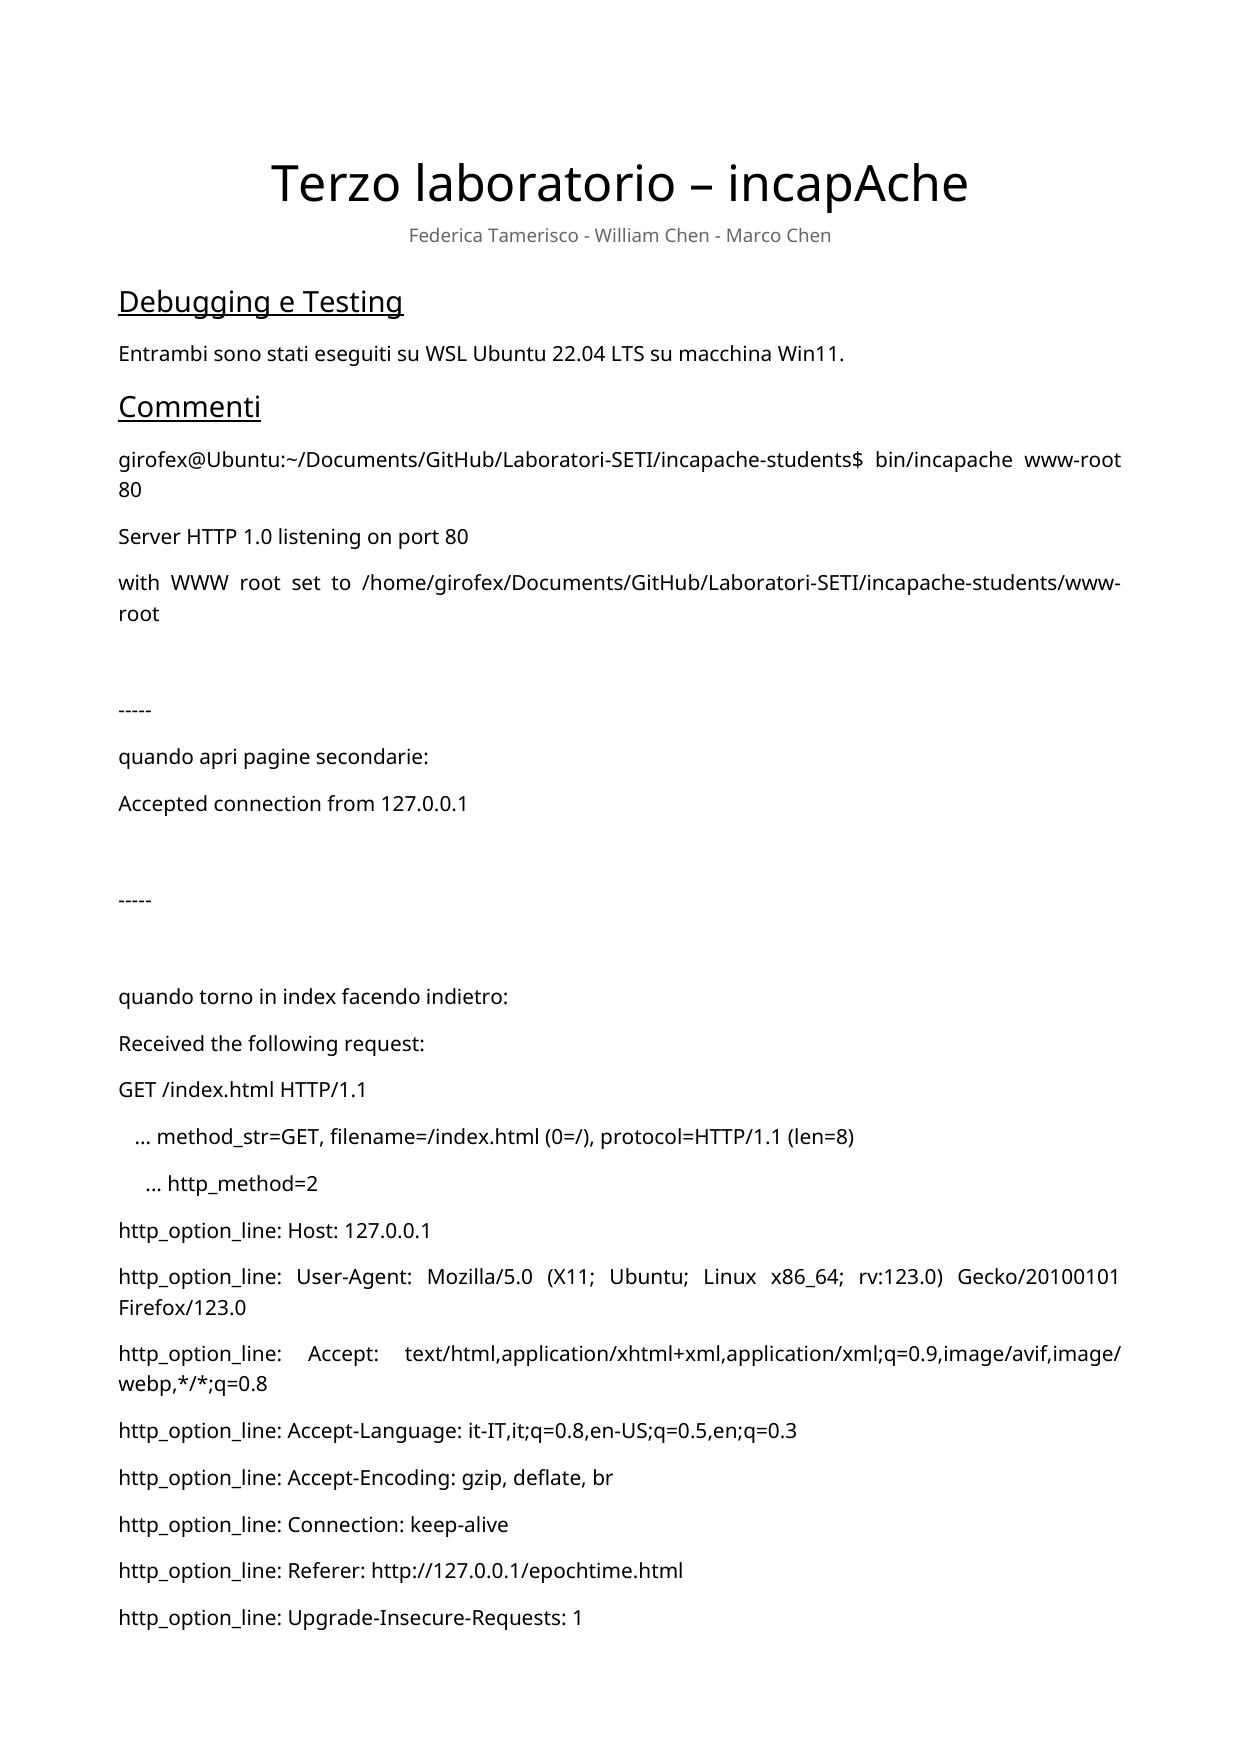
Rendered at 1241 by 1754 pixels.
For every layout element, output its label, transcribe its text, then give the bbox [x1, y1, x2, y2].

text ----- [118, 695, 1122, 724]
text Terzo laboratorio – incapAche [118, 148, 1122, 216]
text Accepted connection from 127.0.0.1 [118, 789, 1122, 817]
text http_option_line: Accept-Language: it-IT,it;q=0.8,en-US;q=0.5,en;q=0.3 [118, 1416, 1122, 1445]
text ... method_str=GET, filename=/index.html (0=/), protocol=HTTP/1.1 (len=8) [118, 1122, 1122, 1151]
text http_option_line: Referer: http://127.0.0.1/epochtime.html [118, 1557, 1122, 1585]
text girofex@Ubuntu:~/Documents/GitHub/Laboratori-SETI/incapache-students$ bin/incapache www-root 80 [118, 445, 1122, 503]
text quando apri pagine secondarie: [118, 742, 1122, 770]
text Received the following request: [118, 1029, 1122, 1057]
text Entrambi sono stati eseguiti su WSL Ubuntu 22.04 LTS su macchina Win11. [118, 339, 1122, 368]
text http_option_line: Upgrade-Insecure-Requests: 1 [118, 1603, 1122, 1632]
text quando torno in index facendo indietro: [118, 982, 1122, 1010]
text ----- [118, 885, 1122, 914]
text GET /index.html HTTP/1.1 [118, 1075, 1122, 1104]
text ... http_method=2 [118, 1169, 1122, 1197]
text with WWW root set to /home/girofex/Documents/GitHub/Laboratori-SETI/incapache-students/www-root [118, 568, 1122, 627]
text Federica Tamerisco - William Chen - Marco Chen [118, 222, 1122, 247]
text http_option_line: Accept: text/html,application/xhtml+xml,application/xml;q=0.9,image/avif,image/webp,*/*;q=0.8 [118, 1339, 1122, 1398]
text http_option_line: User-Agent: Mozilla/5.0 (X11; Ubuntu; Linux x86_64; rv:123.0) Gecko/20100101 Firefox/123.0 [118, 1262, 1122, 1321]
text Commenti [118, 386, 1122, 426]
text http_option_line: Connection: keep-alive [118, 1510, 1122, 1538]
text Server HTTP 1.0 listening on port 80 [118, 522, 1122, 550]
text http_option_line: Host: 127.0.0.1 [118, 1216, 1122, 1244]
text http_option_line: Accept-Encoding: gzip, deflate, br [118, 1463, 1122, 1491]
text Debugging e Testing [118, 281, 1122, 321]
